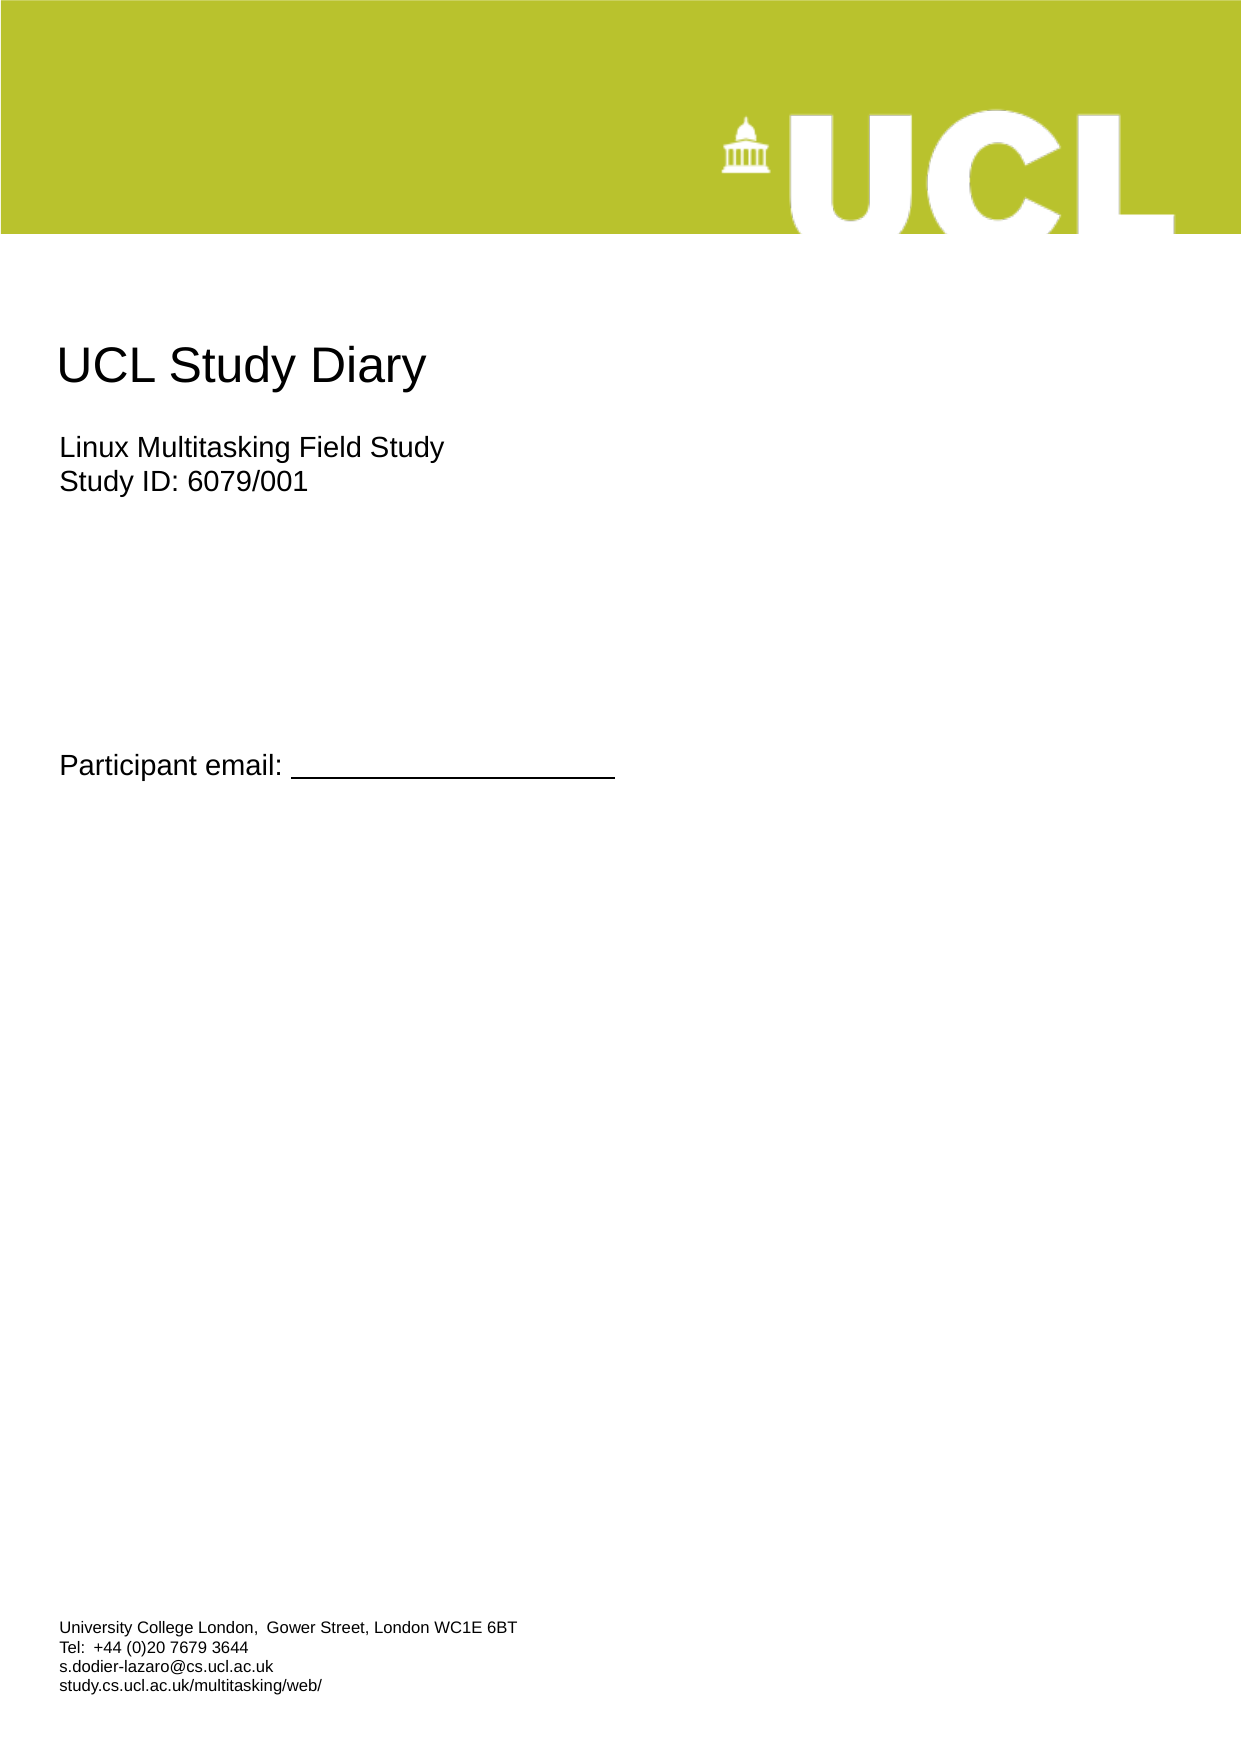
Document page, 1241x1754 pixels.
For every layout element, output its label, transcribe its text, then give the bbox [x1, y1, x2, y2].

subtitle Linux Multitasking Field Study Study ID: 6079/001 [59, 430, 1128, 497]
subtitle Participant email: [59, 748, 1128, 781]
title UCL Study Diary [56, 335, 1128, 392]
